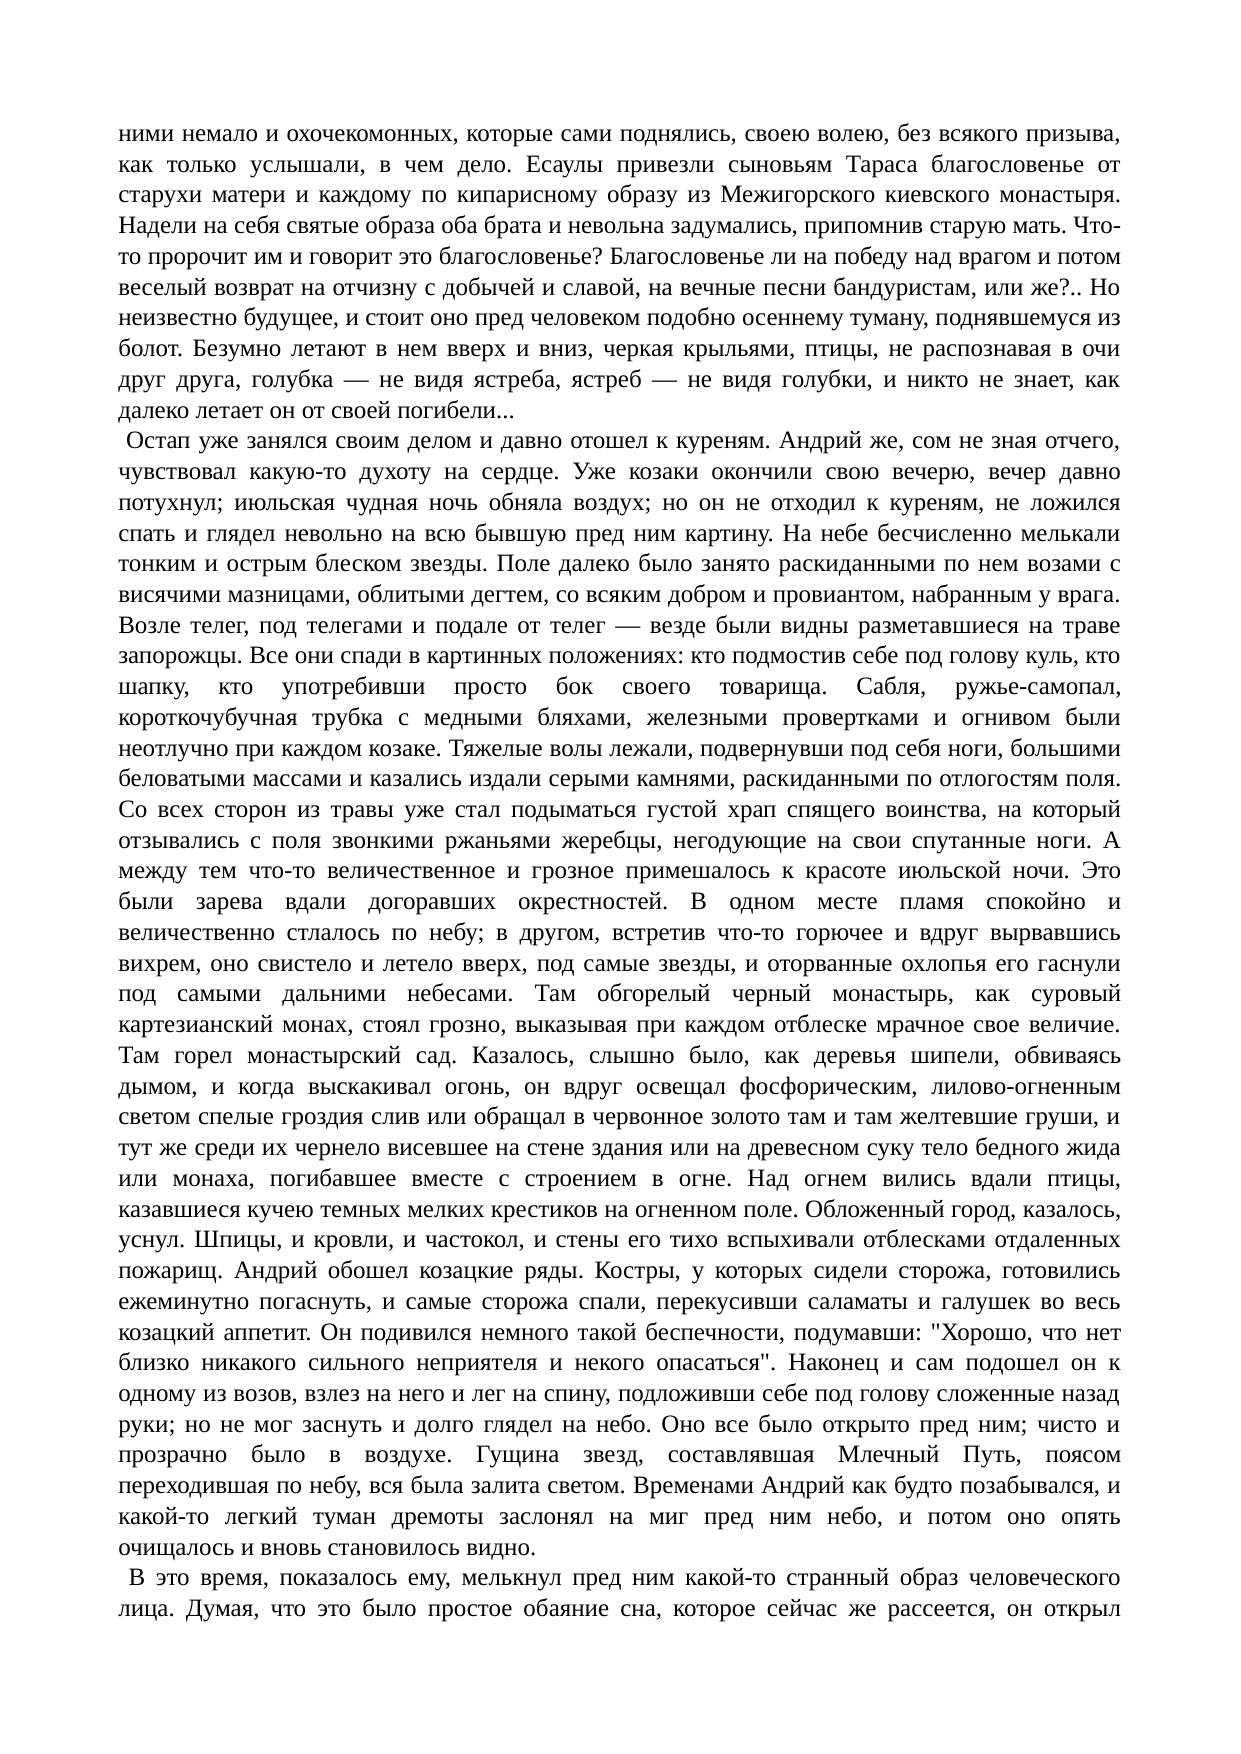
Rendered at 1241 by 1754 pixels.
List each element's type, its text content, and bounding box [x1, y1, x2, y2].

text Остап уже занялся своим делом и давно отошел к куреням. Андрий же, сом не зная отчего, чувствовал какую-то духоту на сердце. Уже козаки окончили свою вечерю, вечер давно потухнул; июльская чудная ночь обняла воздух; но он не отходил к куреням, не ложился спать и глядел невольно на всю бывшую пред ним картину. На небе бесчисленно мелькали тонким и острым блеском звезды. Поле далеко было занято раскиданными по нем возами с висячими мазницами, облитыми дегтем, со всяким добром и провиантом, набранным у врага. Возле телег, под телегами и подале от телег — везде были видны разметавшиеся на траве запорожцы. Все они спади в картинных положениях: кто подмостив себе под голову куль, кто шапку, кто употребивши просто бок своего товарища. Сабля, ружье-самопал, короткочубучная трубка с медными бляхами, железными провертками и огнивом были неотлучно при каждом козаке. Тяжелые волы лежали, подвернувши под себя ноги, большими беловатыми массами и казались издали серыми камнями, раскиданными по отлогостям поля. Со всех сторон из травы уже стал подыматься густой храп спящего воинства, на который отзывались с поля звонкими ржаньями жеребцы, негодующие на свои спутанные ноги. А между тем что-то величественное и грозное примешалось к красоте июльской ночи. Это были зарева вдали догоравших окрестностей. В одном месте пламя спокойно и величественно стлалось по небу; в другом, встретив что-то горючее и вдруг вырвавшись вихрем, оно свистело и летело вверх, под самые звезды, и оторванные охлопья его гаснули под самыми дальними небесами. Там обгорелый черный монастырь, как суровый картезианский монах, стоял грозно, выказывая при каждом отблеске мрачное свое величие. Там горел монастырский сад. Казалось, слышно было, как деревья шипели, обвиваясь дымом, и когда выскакивал огонь, он вдруг освещал фосфорическим, лилово-огненным светом спелые гроздия слив или обращал в червонное золото там и там желтевшие груши, и тут же среди их чернело висевшее на стене здания или на древесном суку тело бедного жида или монаха, погибавшее вместе с строением в огне. Над огнем вились вдали птицы, казавшиеся кучею темных мелких крестиков на огненном поле. Обложенный город, казалось, уснул. Шпицы, и кровли, и частокол, и стены его тихо вспыхивали отблесками отдаленных пожарищ. Андрий обошел козацкие ряды. Костры, у которых сидели сторожа, готовились ежеминутно погаснуть, и самые сторожа спали, перекусивши саламаты и галушек во весь козацкий аппетит. Он подивился немного такой беспечности, подумавши: "Хорошо, что нет близко никакого сильного неприятеля и некого опасаться". Наконец и сам подошел он к одному из возов, взлез на него и лег на спину, подложивши себе под голову сложенные назад руки; но не мог заснуть и долго глядел на небо. Оно все было открыто пред ним; чисто и прозрачно было в воздухе. Гущина звезд, составлявшая Млечный Путь, поясом переходившая по небу, вся была залита светом. Временами Андрий как будто позабывался, и какой-то легкий туман дремоты заслонял на миг пред ним небо, и потом оно опять очищалось и вновь становилось видно. [118, 425, 1122, 1560]
text В это время, показалось ему, мелькнул пред ним какой-то странный образ человеческого лица. Думая, что это было простое обаяние сна, которое сейчас же рассеется, он открыл [118, 1562, 1122, 1622]
text ними немало и охочекомонных, которые сами поднялись, своею волею, без всякого призыва, как только услышали, в чем дело. Есаулы привезли сыновьям Тараса благословенье от старухи матери и каждому по кипарисному образу из Межигорского киевского монастыря. Надели на себя святые образа оба брата и невольна задумались, припомнив старую мать. Что-то пророчит им и говорит это благословенье? Благословенье ли на победу над врагом и потом веселый возврат на отчизну с добычей и славой, на вечные песни бандуристам, или же?.. Но неизвестно будущее, и стоит оно пред человеком подобно осеннему туману, поднявшемуся из болот. Безумно летают в нем вверх и вниз, черкая крыльями, птицы, не распознавая в очи друг друга, голубка — не видя ястреба, ястреб — не видя голубки, и никто не знает, как далеко летает он от своей погибели... [118, 118, 1122, 423]
